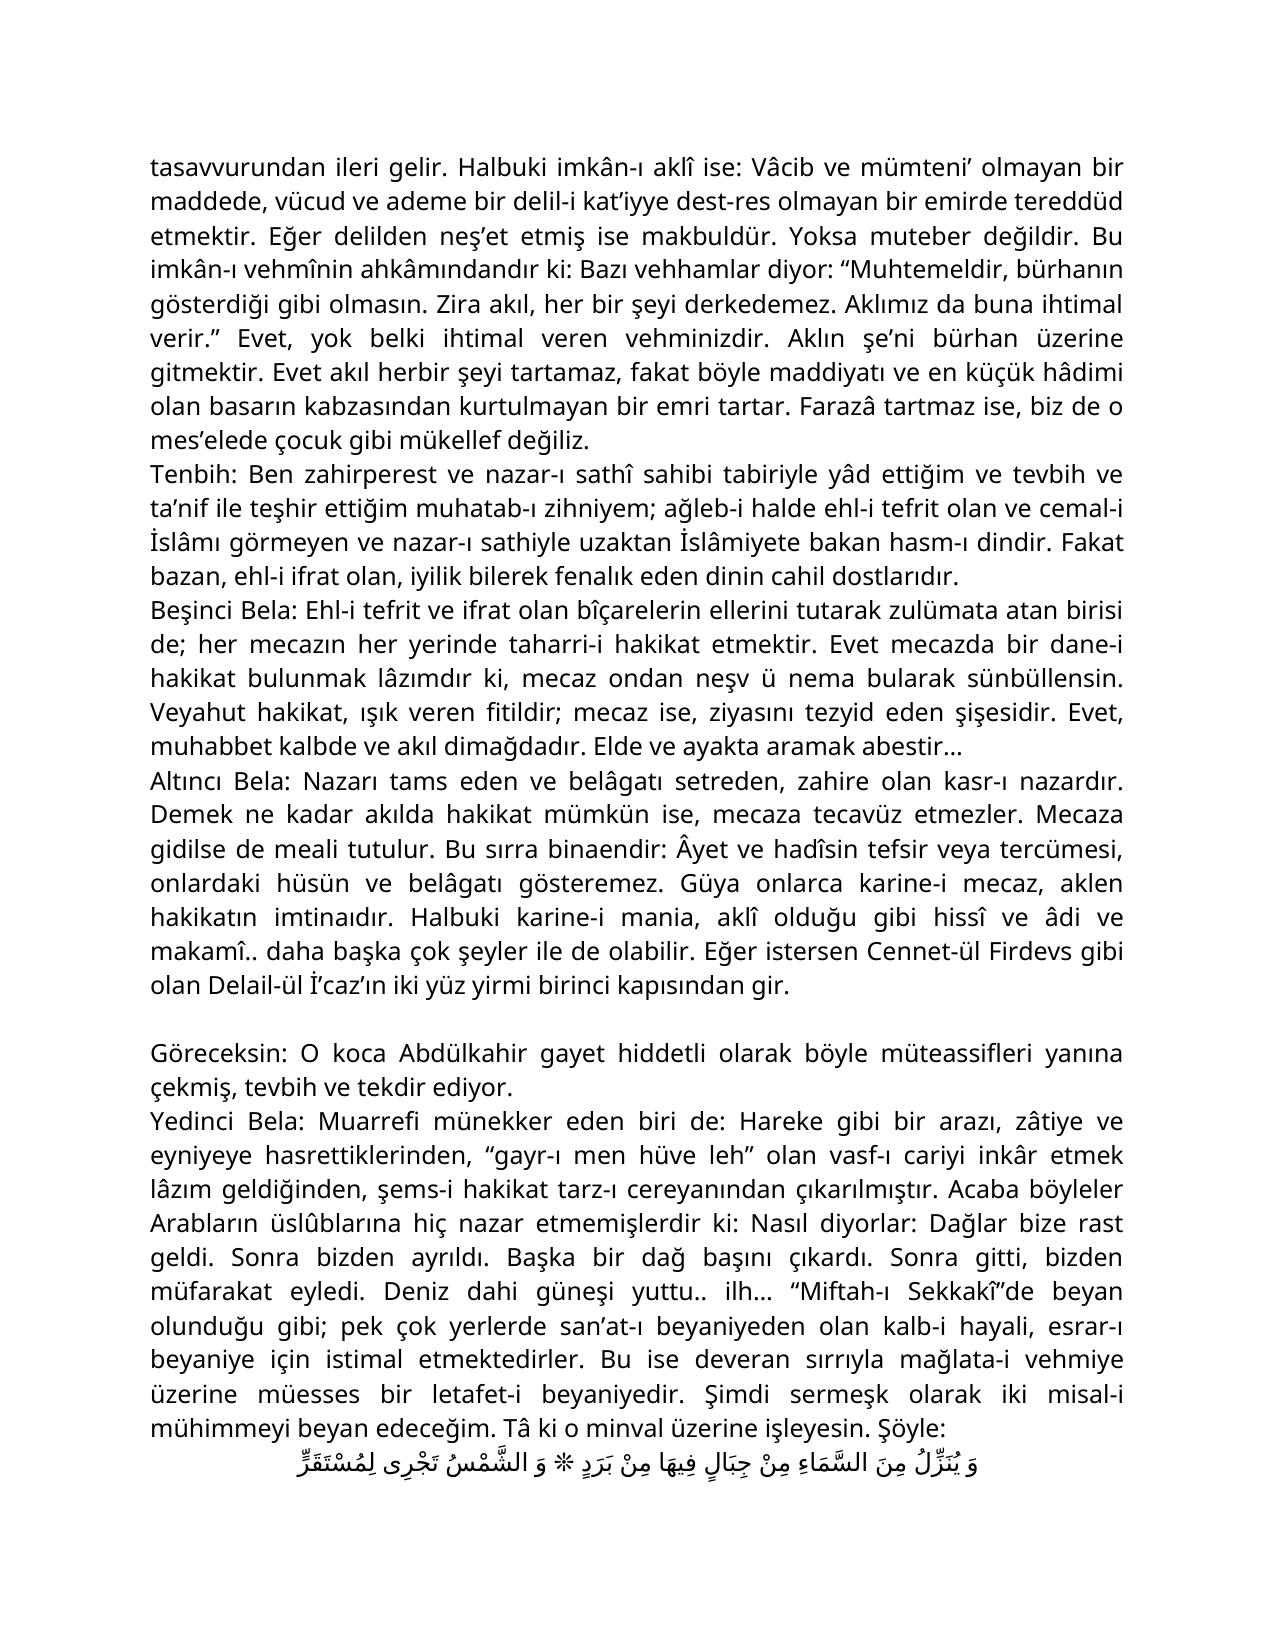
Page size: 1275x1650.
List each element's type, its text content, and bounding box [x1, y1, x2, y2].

text Göreceksin: O koca Abdülkahir gayet hiddetli olarak böyle müteassifleri yanına çekmiş, tevbih ve tekdir ediyor. [150, 1036, 1125, 1104]
text Yedinci Bela: Muarrefi münekker eden biri de: Hareke gibi bir arazı, zâtiye ve eyniyeye hasrettiklerinden, “gayr-ı men hüve leh” olan vasf-ı cariyi inkâr etmek lâzım geldiğinden, şems-i hakikat tarz-ı cereyanından çıkarılmıştır. Acaba böyleler Arabların üslûblarına hiç nazar etmemişlerdir ki: Nasıl diyorlar: Dağlar bize rast geldi. Sonra bizden ayrıldı. Başka bir dağ başını çıkardı. Sonra gitti, bizden müfarakat eyledi. Deniz dahi güneşi yuttu.. ilh… “Miftah-ı Sekkakî”de beyan olunduğu gibi; pek çok yerlerde san’at-ı beyaniyeden olan kalb-i hayali, esrar-ı beyaniye için istimal etmektedirler. Bu ise deveran sırrıyla mağlata-i vehmiye üzerine müesses bir letafet-i beyaniyedir. Şimdi sermeşk olarak iki misal-i mühimmeyi beyan edeceğim. Tâ ki o minval üzerine işleyesin. Şöyle: [150, 1104, 1125, 1444]
text وَ يُنَزِّلُ مِنَ السَّمَاءِ مِنْ جِبَالٍ فِيهَا مِنْ بَرَدٍ ❊ وَ الشَّمْسُ تَجْرِى لِمُسْتَقَرٍّ [150, 1444, 1125, 1478]
text Altıncı Bela: Nazarı tams eden ve belâgatı setreden, zahire olan kasr-ı nazardır. Demek ne kadar akılda hakikat mümkün ise, mecaza tecavüz etmezler. Mecaza gidilse de meali tutulur. Bu sırra binaendir: Âyet ve hadîsin tefsir veya tercümesi, onlardaki hüsün ve belâgatı gösteremez. Güya onlarca karine-i mecaz, aklen hakikatın imtinaıdır. Halbuki karine-i mania, aklî olduğu gibi hissî ve âdi ve makamî.. daha başka çok şeyler ile de olabilir. Eğer istersen Cennet-ül Firdevs gibi olan Delail-ül İ’caz’ın iki yüz yirmi birinci kapısından gir. [150, 763, 1125, 1002]
text Tenbih: Ben zahirperest ve nazar-ı sathî sahibi tabiriyle yâd ettiğim ve tevbih ve ta’nif ile teşhir ettiğim muhatab-ı zihniyem; ağleb-i halde ehl-i tefrit olan ve cemal-i İslâmı görmeyen ve nazar-ı sathiyle uzaktan İslâmiyete bakan hasm-ı dindir. Fakat bazan, ehl-i ifrat olan, iyilik bilerek fenalık eden dinin cahil dostlarıdır. [150, 457, 1125, 593]
text tasavvurundan ileri gelir. Halbuki imkân-ı aklî ise: Vâcib ve mümteni’ olmayan bir maddede, vücud ve ademe bir delil-i kat’iyye dest-res olmayan bir emirde tereddüd etmektir. Eğer delilden neş’et etmiş ise makbuldür. Yoksa muteber değildir. Bu imkân-ı vehmînin ahkâmındandır ki: Bazı vehhamlar diyor: “Muhtemeldir, bürhanın gösterdiği gibi olmasın. Zira akıl, her bir şeyi derkedemez. Aklımız da buna ihtimal verir.” Evet, yok belki ihtimal veren vehminizdir. Aklın şe’ni bürhan üzerine gitmektir. Evet akıl herbir şeyi tartamaz, fakat böyle maddiyatı ve en küçük hâdimi olan basarın kabzasından kurtulmayan bir emri tartar. Farazâ tartmaz ise, biz de o mes’elede çocuk gibi mükellef değiliz. [150, 150, 1125, 457]
text Beşinci Bela: Ehl-i tefrit ve ifrat olan bîçarelerin ellerini tutarak zulümata atan birisi de; her mecazın her yerinde taharri-i hakikat etmektir. Evet mecazda bir dane-i hakikat bulunmak lâzımdır ki, mecaz ondan neşv ü nema bularak sünbüllensin. Veyahut hakikat, ışık veren fitildir; mecaz ise, ziyasını tezyid eden şişesidir. Evet, muhabbet kalbde ve akıl dimağdadır. Elde ve ayakta aramak abestir… [150, 593, 1125, 763]
